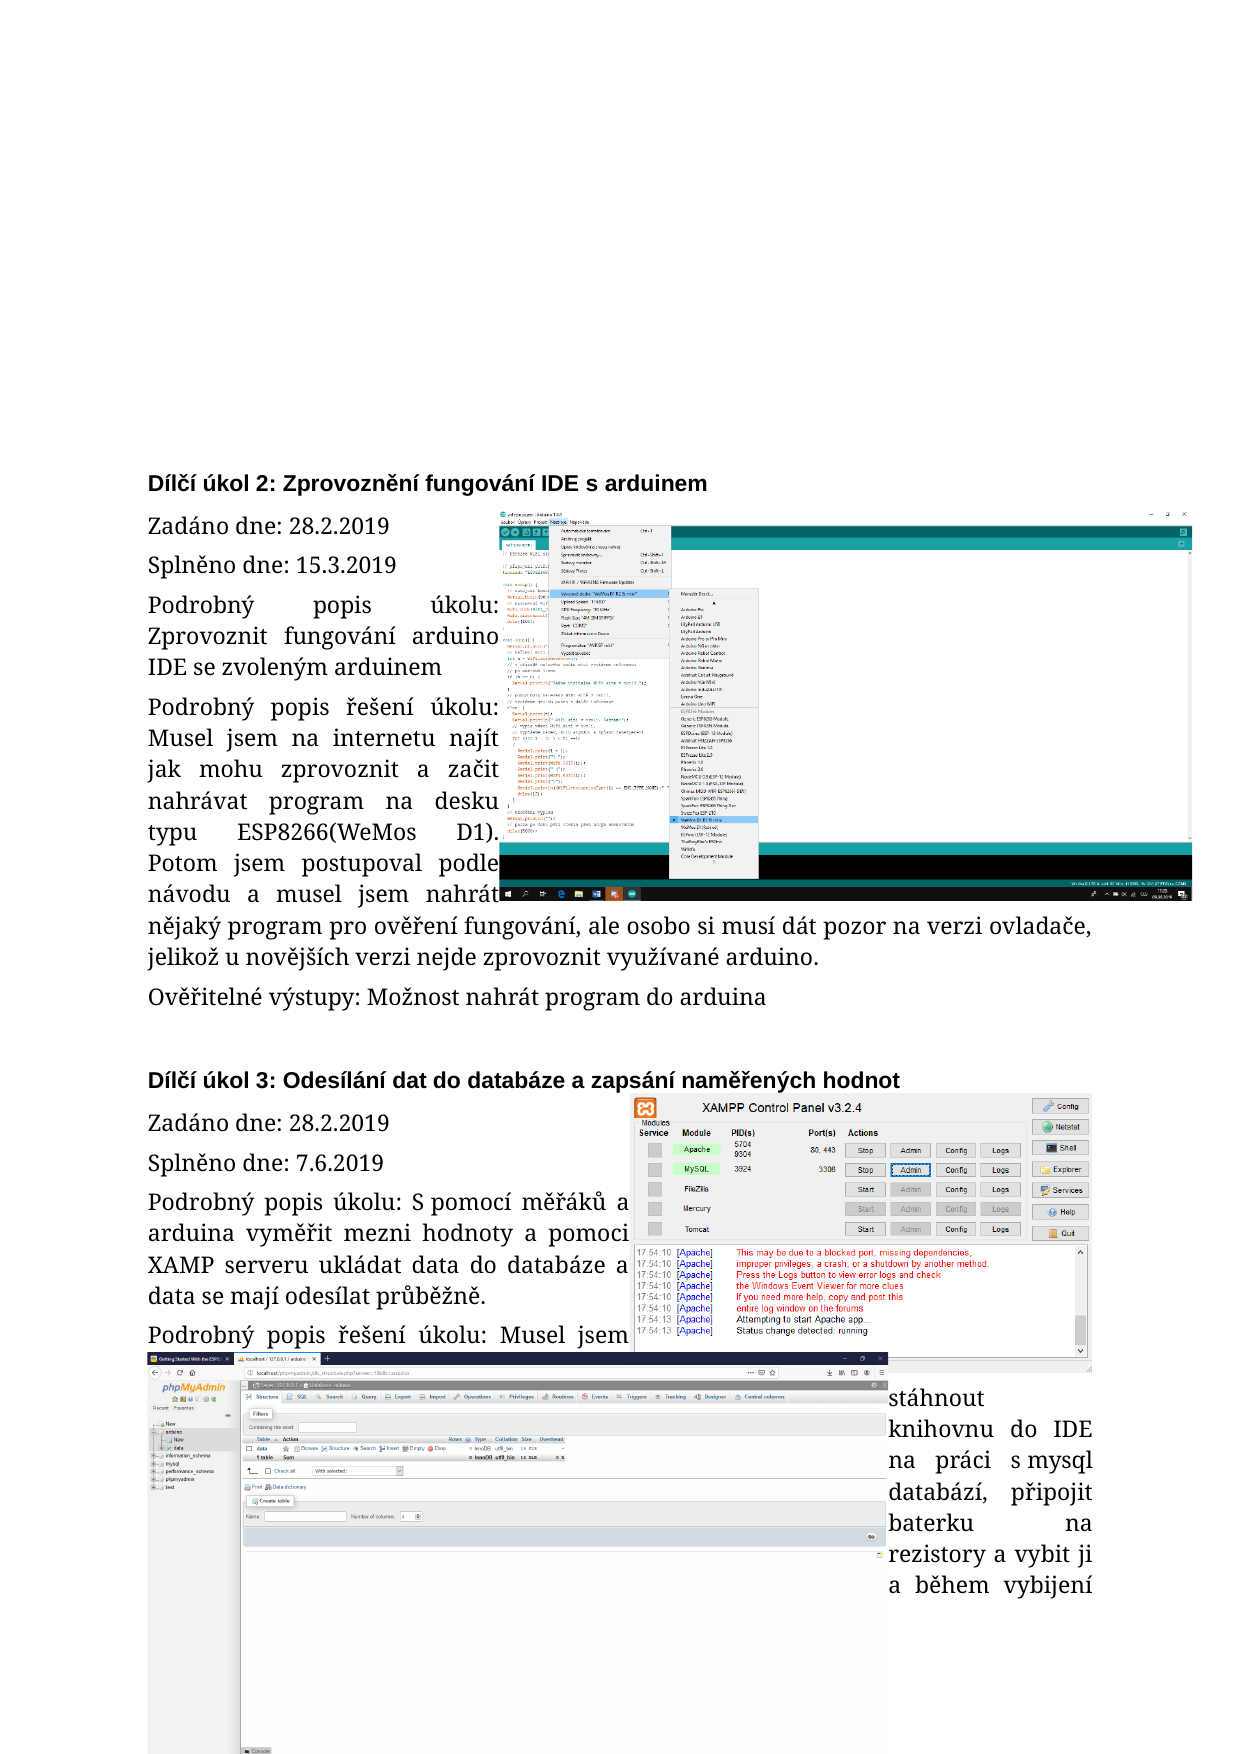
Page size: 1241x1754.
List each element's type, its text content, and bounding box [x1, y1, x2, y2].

text Ověřitelné výstupy: Možnost nahrát program do arduina [148, 980, 1093, 1011]
list Splněno dne: 15.3.2019 [148, 549, 499, 580]
text Podrobný popis úkolu: S pomocí měřáků a arduina vyměřit mezni hodnoty a pomoci XAMP serveru ukládat data do databáze a data se mají odesílat průběžně. [148, 1186, 629, 1311]
text stáhnout knihovnu do IDE na práci s mysql databází, připojit baterku na rezistory a vybit ji a během vybijení [889, 1373, 1093, 1600]
subtitle Dílčí úkol 2: Zprovoznění fungování IDE s arduinem [148, 470, 1093, 497]
text Podrobný popis úkolu: Zprovoznit fungování arduino IDE se zvoleným arduinem [148, 588, 499, 682]
list Splněno dne: 7.6.2019 [148, 1146, 629, 1177]
text Podrobný popis řešení úkolu: Musel jsem na internetu najít jak mohu zprovoznit a začit nahrávat program na desku typu ESP8266(WeMos D1). Potom jsem postupoval podle návodu a musel jsem nahrát nějaký program pro ověření fungování, ale osobo si musí dát pozor na verzi ovladače, jelikož u novějších verzi nejde zprovoznit využívané arduino. [148, 690, 1093, 972]
text Podrobný popis řešení úkolu: Musel jsem [148, 1319, 629, 1352]
list Zadáno dne: 28.2.2019 [148, 509, 1093, 540]
subtitle Dílčí úkol 3: Odesílání dat do databáze a zapsání naměřených hodnot [148, 1067, 1093, 1094]
list Zadáno dne: 28.2.2019 [148, 1106, 629, 1138]
